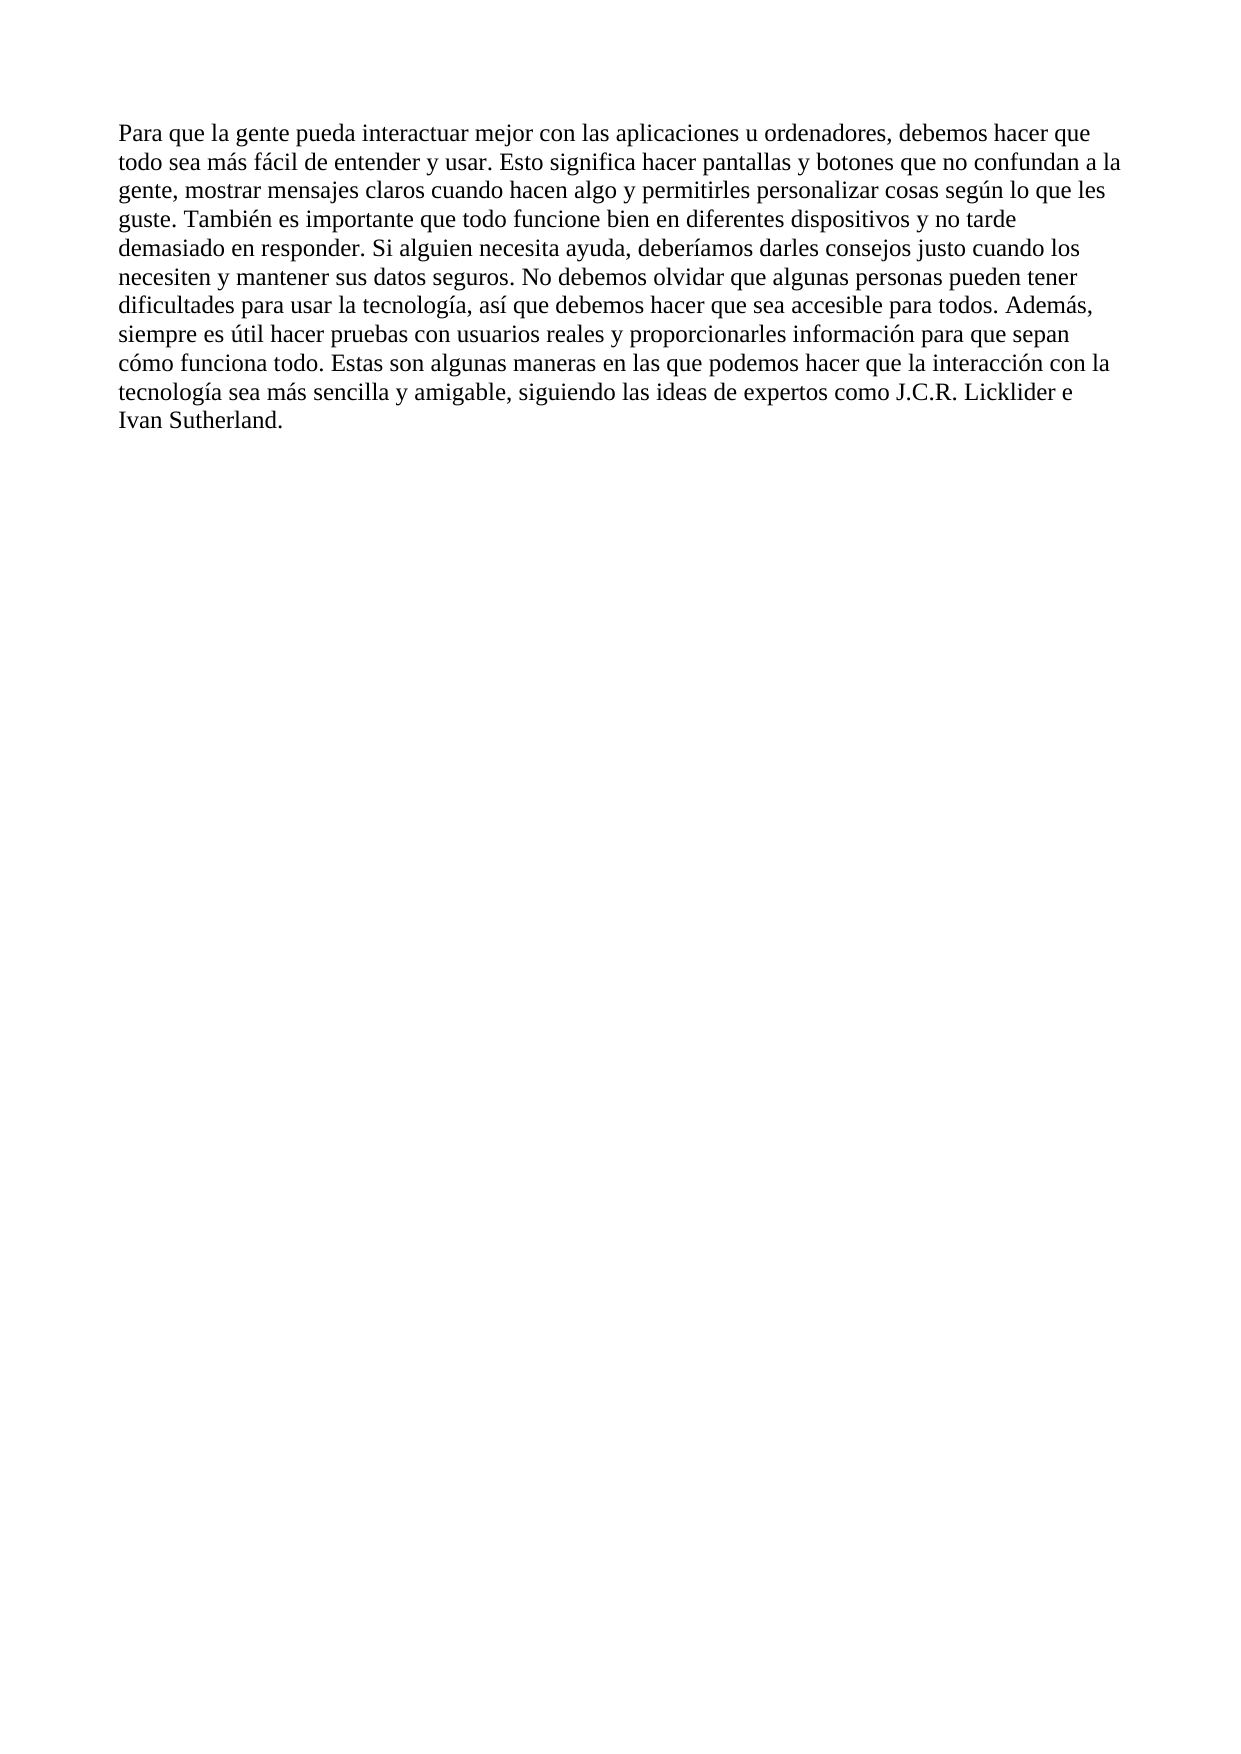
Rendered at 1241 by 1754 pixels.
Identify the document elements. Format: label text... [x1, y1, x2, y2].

text Para que la gente pueda interactuar mejor con las aplicaciones u ordenadores, debemos hacer que todo sea más fácil de entender y usar. Esto significa hacer pantallas y botones que no confundan a la gente, mostrar mensajes claros cuando hacen algo y permitirles personalizar cosas según lo que les guste. También es importante que todo funcione bien en diferentes dispositivos y no tarde demasiado en responder. Si alguien necesita ayuda, deberíamos darles consejos justo cuando los necesiten y mantener sus datos seguros. No debemos olvidar que algunas personas pueden tener dificultades para usar la tecnología, así que debemos hacer que sea accesible para todos. Además, siempre es útil hacer pruebas con usuarios reales y proporcionarles información para que sepan cómo funciona todo. Estas son algunas maneras en las que podemos hacer que la interacción con la tecnología sea más sencilla y amigable, siguiendo las ideas de expertos como J.C.R. Licklider e Ivan Sutherland. [118, 118, 1122, 434]
